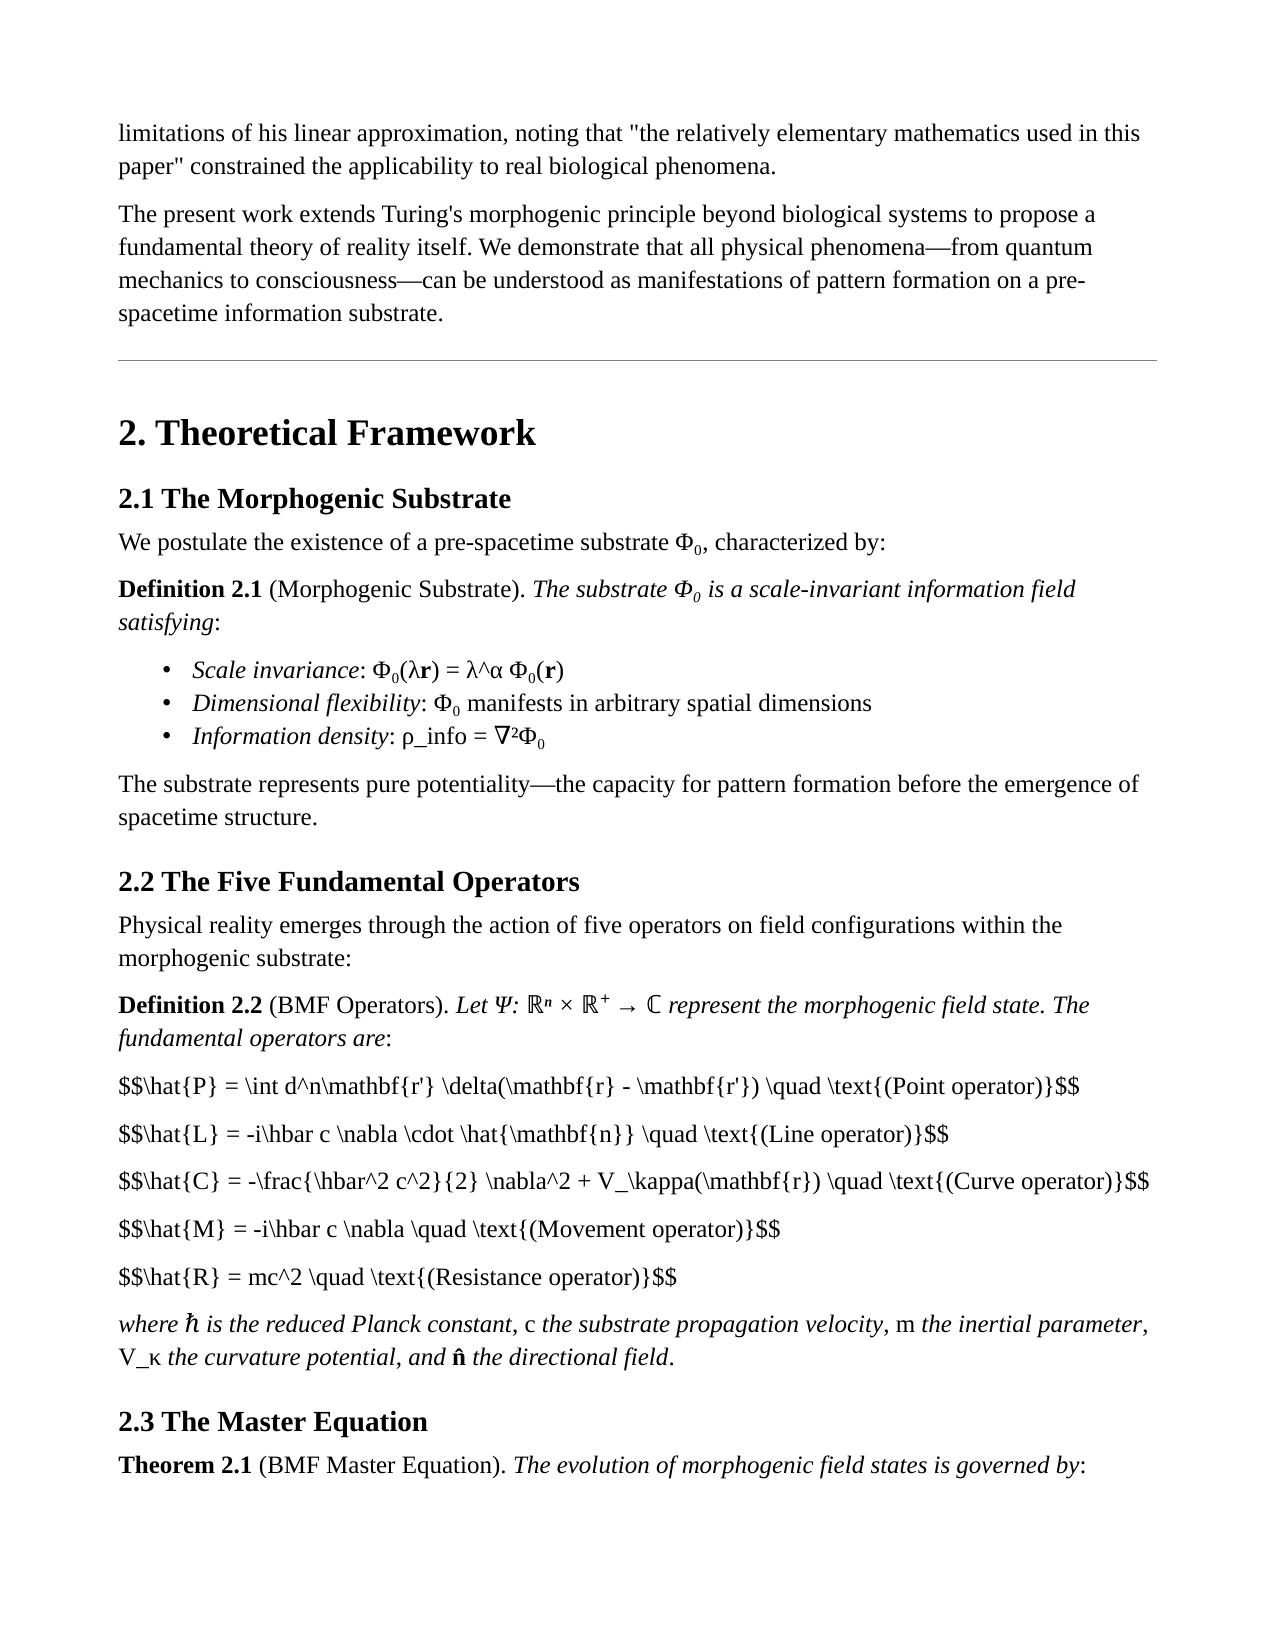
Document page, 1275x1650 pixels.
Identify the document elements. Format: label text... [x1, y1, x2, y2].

text $$\hat{L} = -i\hbar c \nabla \cdot \hat{\mathbf{n}} \quad \text{(Line operator)}$$ [118, 1119, 1157, 1147]
text Theorem 2.1 (BMF Master Equation). The evolution of morphogenic field states is governed by: [118, 1450, 1157, 1479]
subtitle 2.1 The Morphogenic Substrate [118, 481, 1157, 514]
text We postulate the existence of a pre-spacetime substrate Φ₀, characterized by: [118, 527, 1157, 556]
list Scale invariance: Φ₀(λr) = λ^α Φ₀(r) [162, 655, 1157, 684]
subtitle 2.3 The Master Equation [118, 1404, 1157, 1438]
subtitle 2. Theoretical Framework [118, 411, 1157, 454]
text Definition 2.1 (Morphogenic Substrate). The substrate Φ₀ is a scale-invariant information field satisfying: [118, 574, 1157, 636]
text The substrate represents pure potentiality—the capacity for pattern formation before the emergence of spacetime structure. [118, 769, 1157, 830]
text $$\hat{R} = mc^2 \quad \text{(Resistance operator)}$$ [118, 1262, 1157, 1290]
list Information density: ρ_info = ∇²Φ₀ [162, 721, 1157, 750]
text The present work extends Turing's morphogenic principle beyond biological systems to propose a fundamental theory of reality itself. We demonstrate that all physical phenomena—from quantum mechanics to consciousness—can be understood as manifestations of pattern formation on a pre-spacetime information substrate. [118, 199, 1157, 327]
text $$\hat{P} = \int d^n\mathbf{r'} \delta(\mathbf{r} - \mathbf{r'}) \quad \text{(Point operator)}$$ [118, 1071, 1157, 1100]
text Physical reality emerges through the action of five operators on field configurations within the morphogenic substrate: [118, 910, 1157, 972]
text where ℏ is the reduced Planck constant, c the substrate propagation velocity, m the inertial parameter, V_κ the curvature potential, and n̂ the directional field. [118, 1309, 1157, 1371]
subtitle 2.2 The Five Fundamental Operators [118, 864, 1157, 897]
text $$\hat{M} = -i\hbar c \nabla \quad \text{(Movement operator)}$$ [118, 1214, 1157, 1243]
text $$\hat{C} = -\frac{\hbar^2 c^2}{2} \nabla^2 + V_\kappa(\mathbf{r}) \quad \text{(Curve operator)}$$ [118, 1166, 1157, 1195]
list Dimensional flexibility: Φ₀ manifests in arbitrary spatial dimensions [162, 688, 1157, 717]
text Definition 2.2 (BMF Operators). Let Ψ: ℝⁿ × ℝ⁺ → ℂ represent the morphogenic field state. The fundamental operators are: [118, 991, 1157, 1052]
text limitations of his linear approximation, noting that "the relatively elementary mathematics used in this paper" constrained the applicability to real biological phenomena. [118, 118, 1157, 180]
